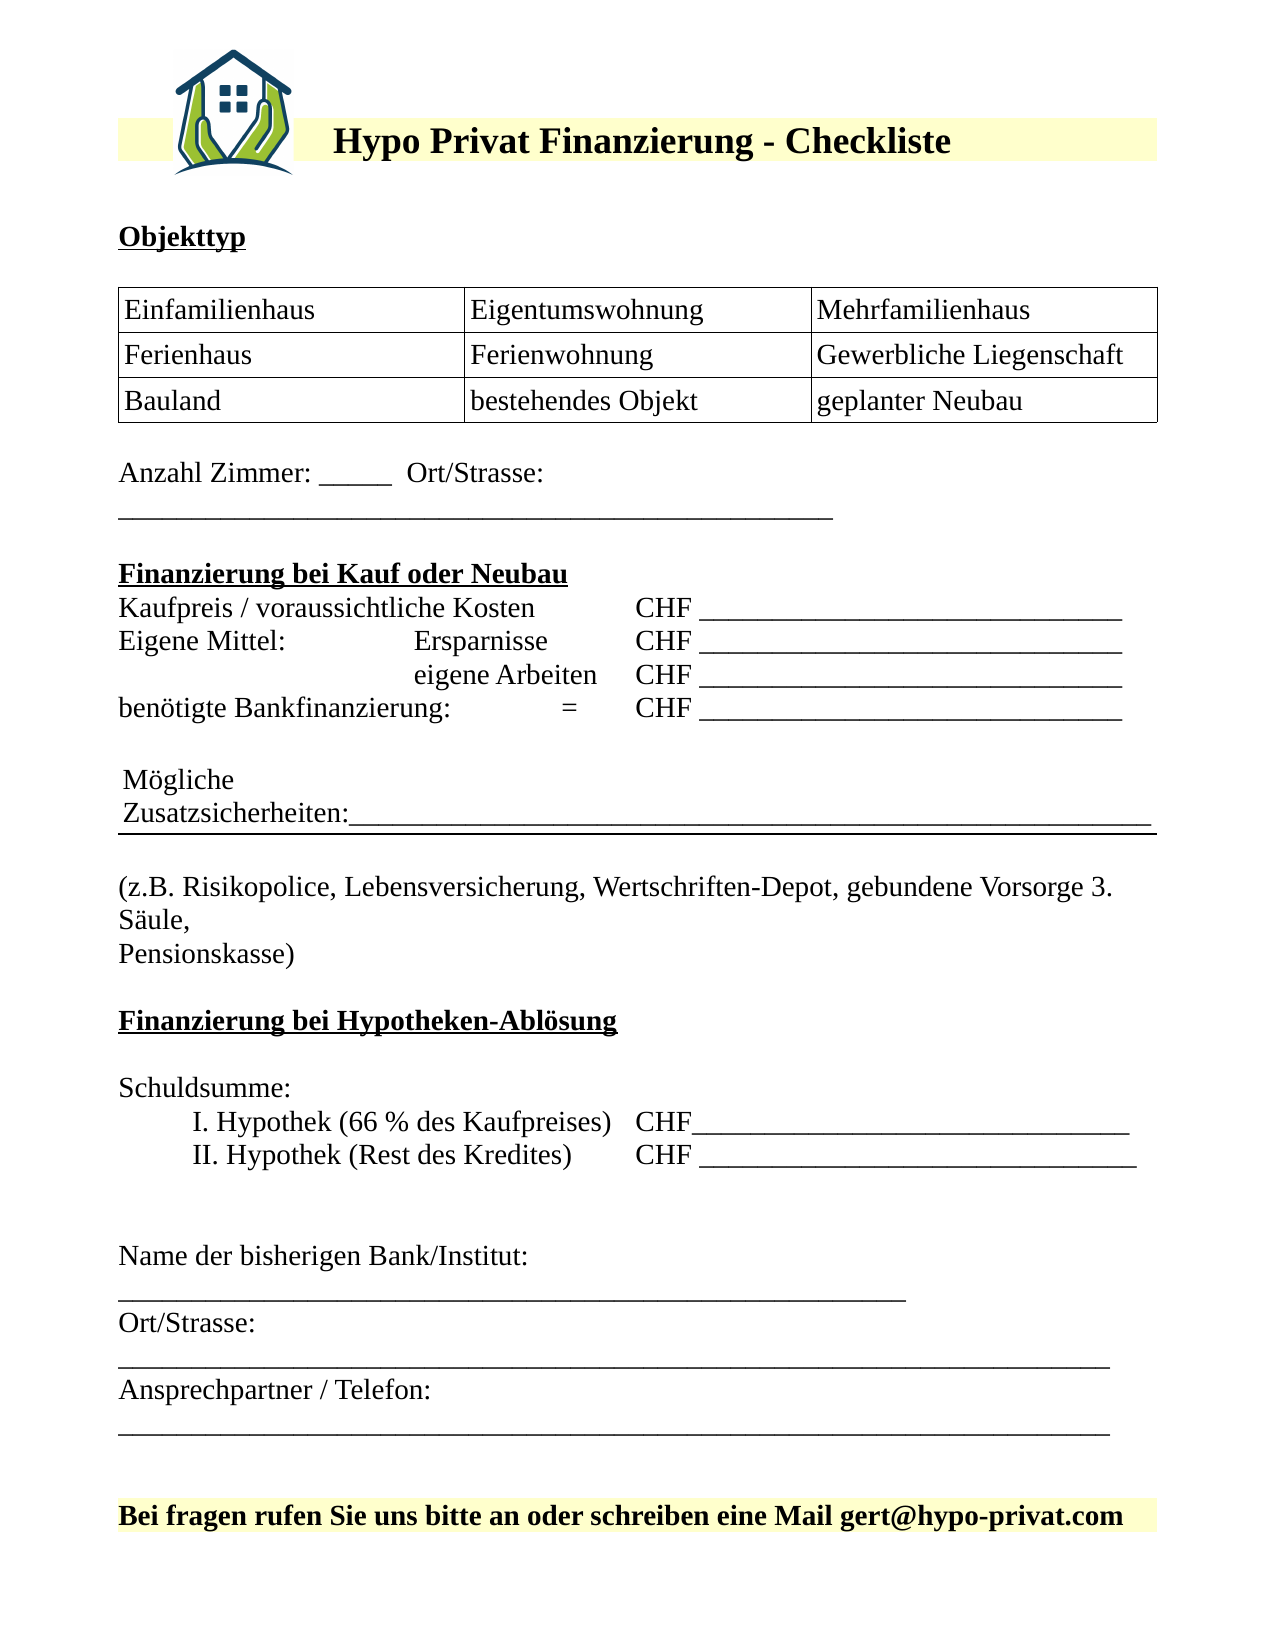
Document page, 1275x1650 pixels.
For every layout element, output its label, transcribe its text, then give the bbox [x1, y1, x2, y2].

text Objekttyp [118, 219, 1157, 287]
text (z.B. Risikopolice, Lebensversicherung, Wertschriften-Depot, gebundene Vorsorge 3. Säule, [118, 869, 1157, 936]
table_cell Gewerbliche Liegenschaft [812, 333, 1157, 377]
table_cell bestehendes Objekt [465, 378, 811, 422]
picture [173, 49, 294, 176]
text Anzahl Zimmer: _____ Ort/Strasse: _________________________________________________ [118, 456, 1157, 523]
table_cell Ferienhaus [119, 333, 464, 377]
text II. Hypothek (Rest des Kredites) CHF ______________________________ [118, 1137, 1157, 1171]
text Eigene Mittel: Ersparnisse CHF _____________________________ [118, 623, 1157, 657]
table_cell geplanter Neubau [812, 378, 1157, 422]
text eigene Arbeiten CHF _____________________________ [118, 657, 1157, 690]
text Mögliche Zusatzsicherheiten:_______________________________________________________ [118, 757, 1157, 833]
text Ansprechpartner / Telefon: ____________________________________________________________________ [118, 1372, 1157, 1439]
table_header Mehrfamilienhaus [812, 288, 1157, 332]
text I. Hypothek (66 % des Kaufpreises) CHF______________________________ [118, 1104, 1157, 1137]
text Finanzierung bei Hypotheken-Ablösung [118, 1003, 1157, 1070]
table_cell Bauland [119, 378, 464, 422]
text Kaufpreis / voraussichtliche Kosten CHF _____________________________ [118, 590, 1157, 623]
table_header Eigentumswohnung [465, 288, 811, 332]
text Name der bisherigen Bank/Institut: ______________________________________________________ [118, 1238, 1157, 1305]
text Pensionskasse) [118, 936, 1157, 969]
table_header Einfamilienhaus [119, 288, 464, 332]
text benötigte Bankfinanzierung: = CHF _____________________________ [118, 690, 1157, 724]
text Ort/Strasse: ____________________________________________________________________ [118, 1305, 1157, 1372]
text Finanzierung bei Kauf oder Neubau [118, 556, 1157, 590]
text Schuldsumme: [118, 1070, 1157, 1104]
table_cell Ferienwohnung [465, 333, 811, 377]
